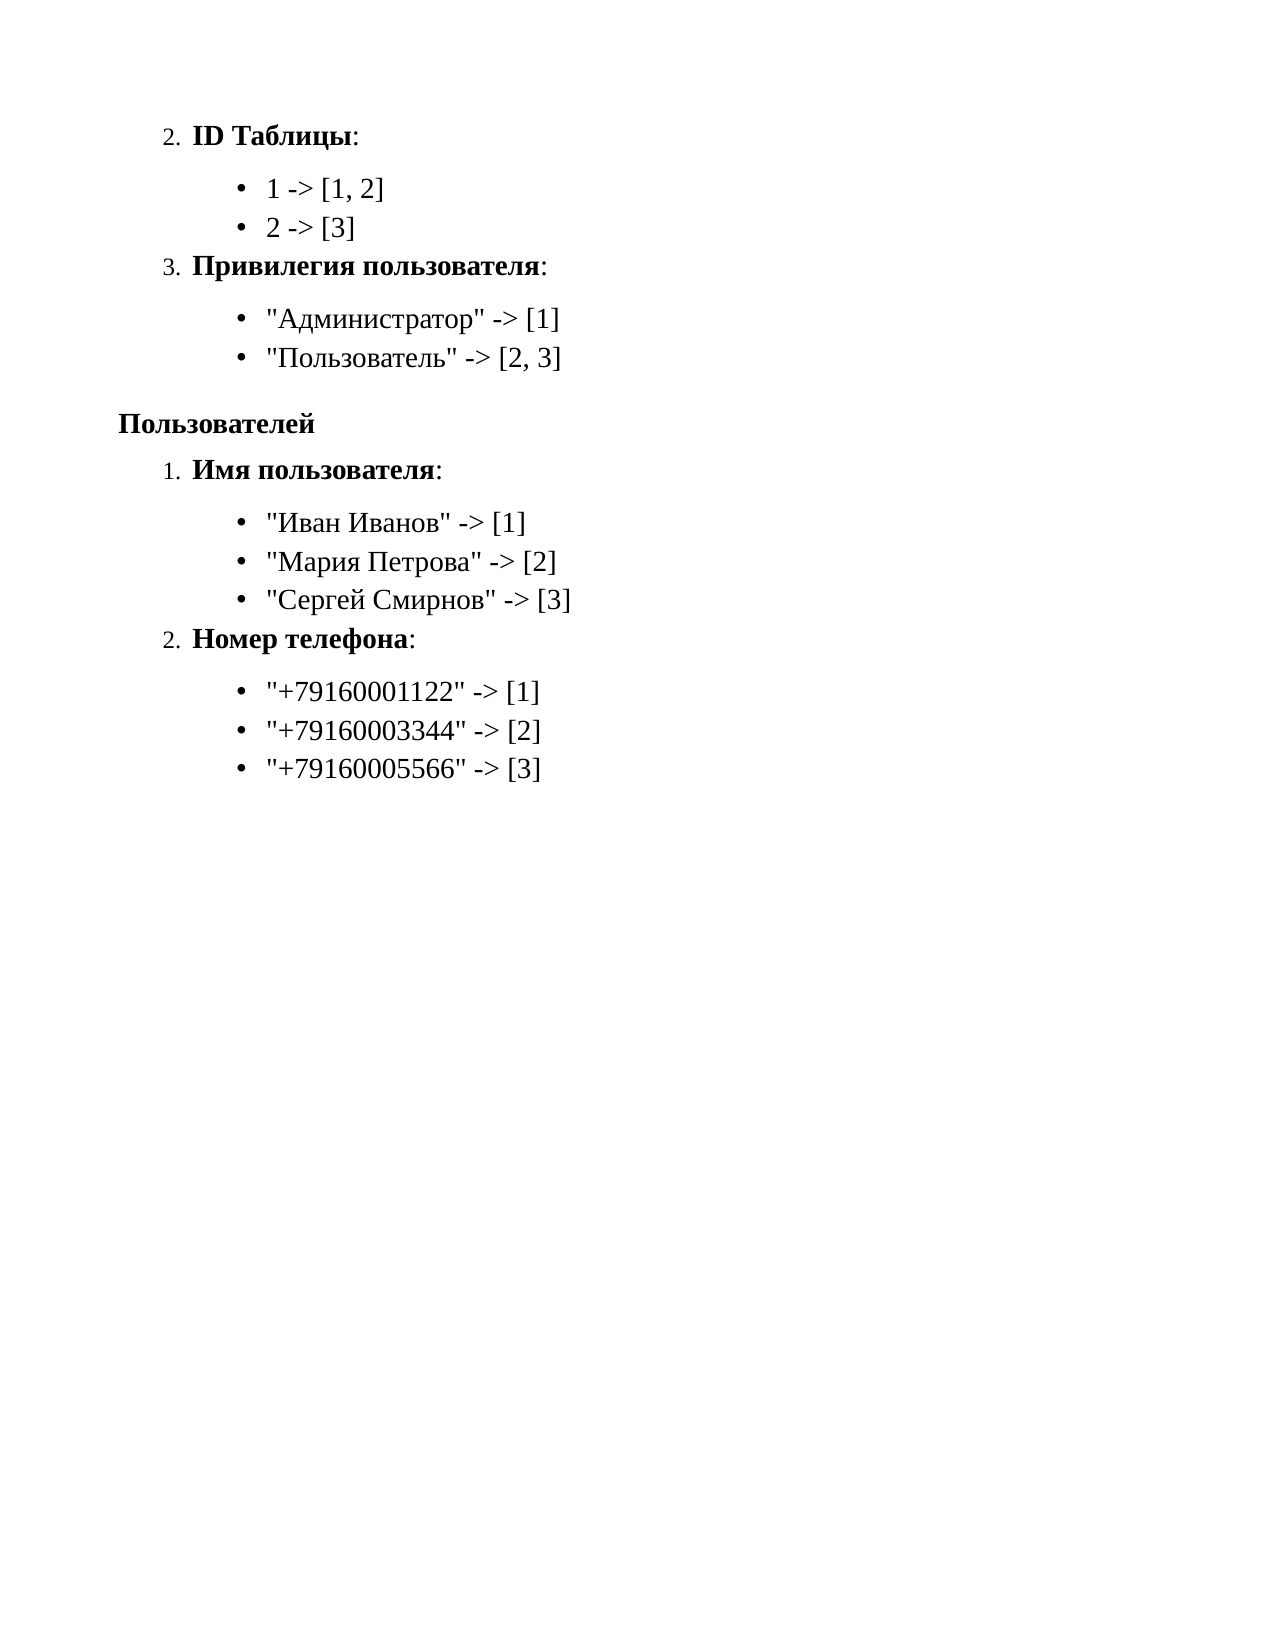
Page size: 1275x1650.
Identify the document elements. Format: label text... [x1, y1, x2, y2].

list Номер телефона: [162, 621, 1157, 655]
list "Мария Петрова" -> [2] [236, 544, 1157, 577]
list "+79160005566" -> [3] [236, 752, 1157, 785]
list 1 -> [1, 2] [236, 171, 1157, 205]
list "Администратор" -> [1] [236, 302, 1157, 335]
list "Пользователь" -> [2, 3] [236, 340, 1157, 374]
list "+79160001122" -> [1] [236, 674, 1157, 708]
list ID Таблицы: [162, 118, 1157, 152]
list Имя пользователя: [162, 452, 1157, 486]
list "Сергей Смирнов" -> [3] [236, 582, 1157, 616]
list "Иван Иванов" -> [1] [236, 505, 1157, 539]
list Привилегия пользователя: [162, 248, 1157, 282]
list 2 -> [3] [236, 210, 1157, 243]
list "+79160003344" -> [2] [236, 713, 1157, 747]
subtitle Пользователей [118, 406, 1157, 439]
